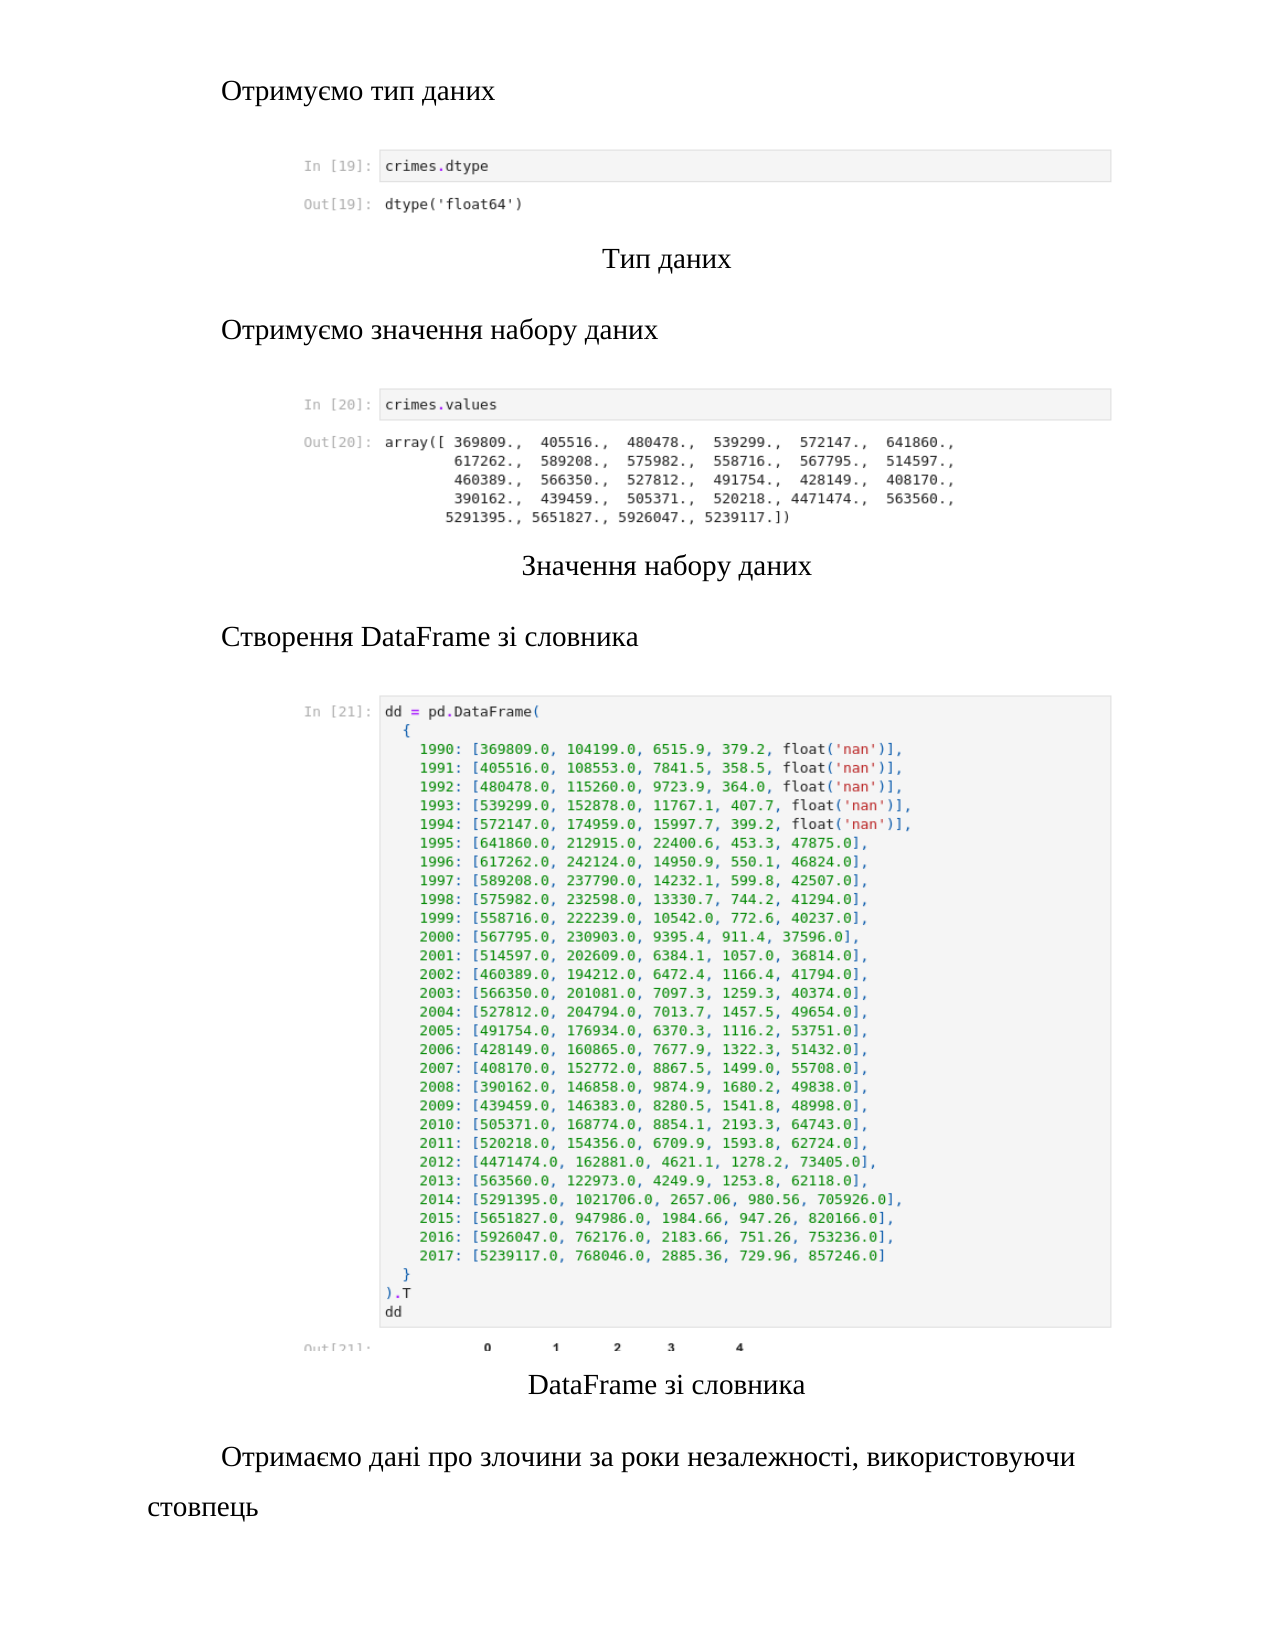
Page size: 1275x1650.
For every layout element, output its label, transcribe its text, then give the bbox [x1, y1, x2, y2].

picture [290, 144, 1117, 225]
text Отримаємо дані про злочини за роки незалежності, використовуючи стовпець [147, 1439, 1186, 1522]
picture [290, 383, 1117, 531]
text Створення DataFrame зі словника [147, 619, 1186, 652]
text Тип даних [147, 145, 1186, 274]
text Значення набору даних [147, 383, 1186, 581]
text Отримуємо значення набору даних [147, 312, 1186, 346]
text DataFrame зі словника [147, 690, 1186, 1401]
picture [290, 690, 1117, 1351]
text Отримуємо тип даних [147, 73, 1186, 107]
